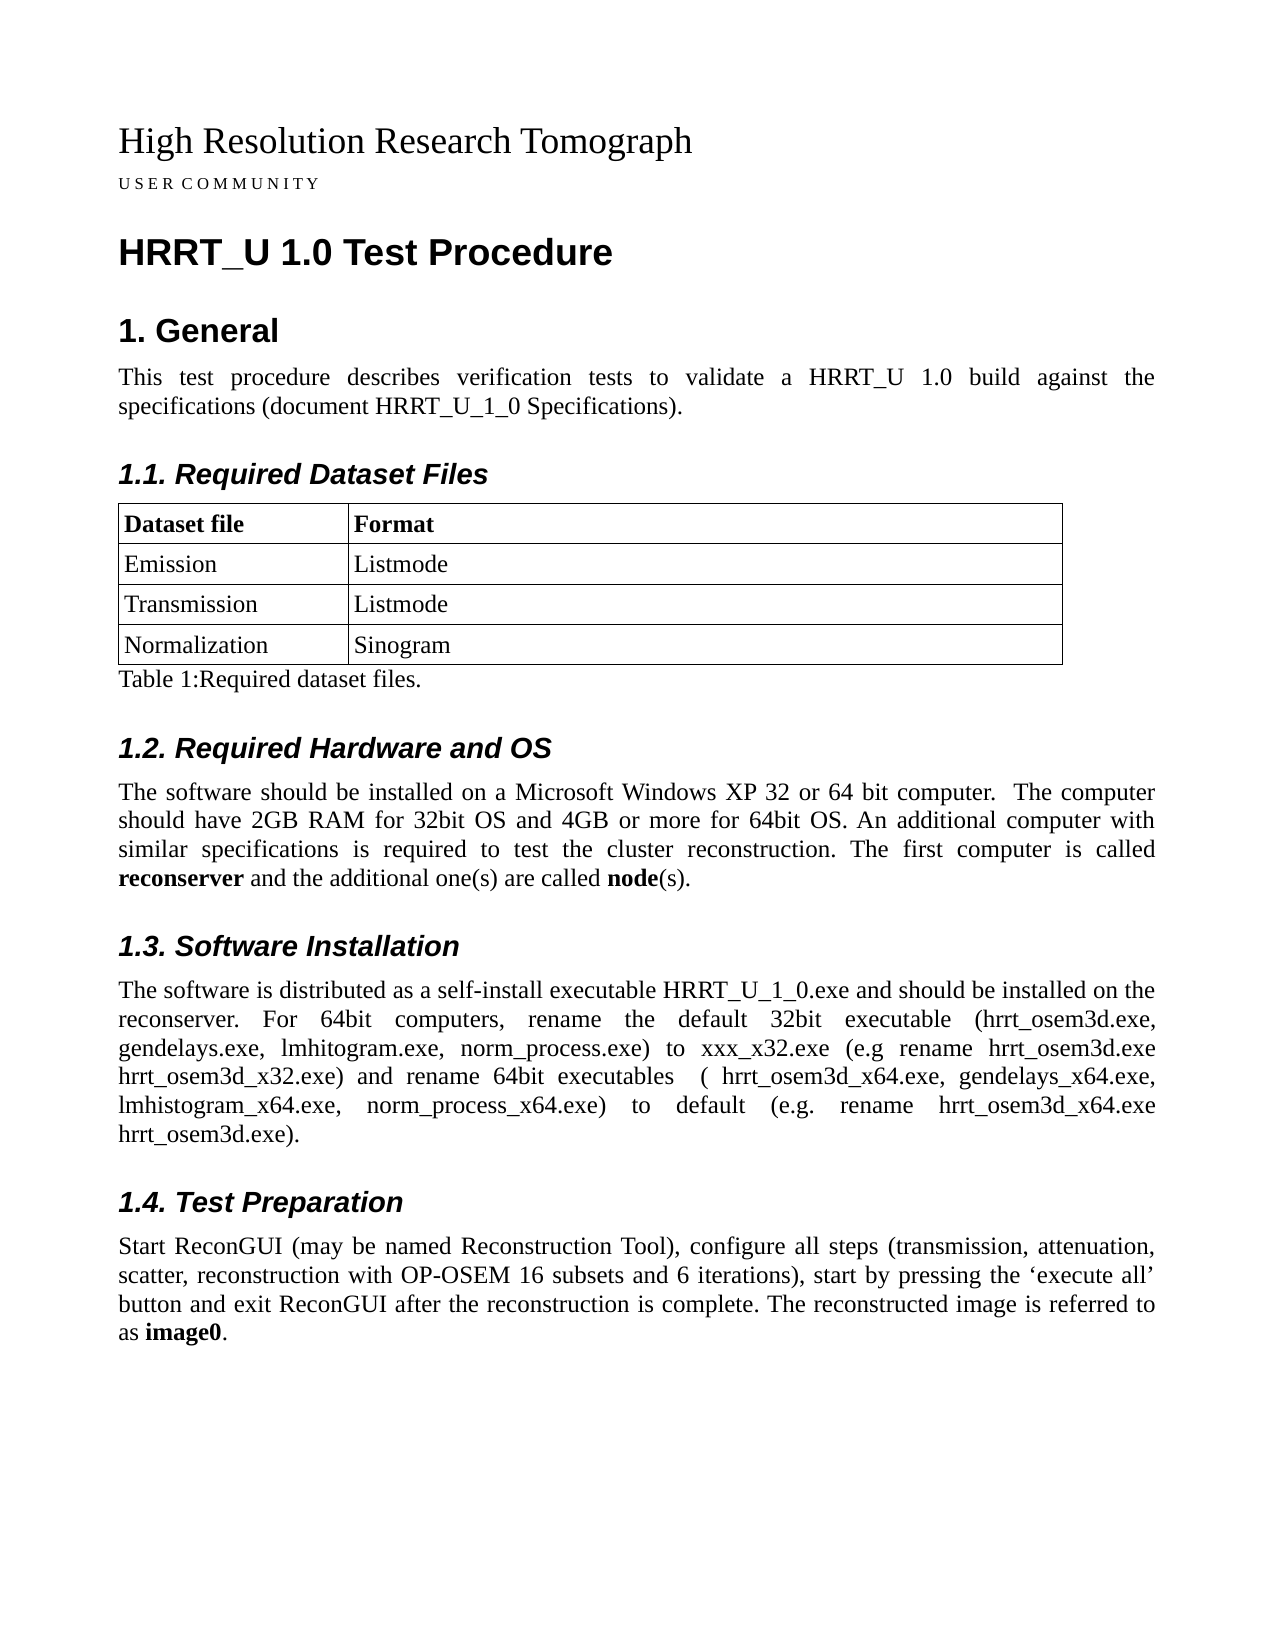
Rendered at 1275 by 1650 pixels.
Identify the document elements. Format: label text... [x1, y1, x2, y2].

subtitle 1.1. Required Dataset Files [118, 457, 1157, 491]
text The software should be installed on a Microsoft Windows XP 32 or 64 bit computer. The computer should have 2GB RAM for 32bit OS and 4GB or more for 64bit OS. An additional computer with similar specifications is required to test the cluster reconstruction. The first computer is called reconserver and the additional one(s) are called node(s). [118, 777, 1157, 892]
table_cell Listmode [349, 585, 1062, 624]
table_cell Sinogram [349, 625, 1062, 664]
text U S E R C O M M U N I T Y [118, 174, 1157, 193]
text Table 1:Required dataset files. [118, 664, 1157, 693]
text The software is distributed as a self-install executable HRRT_U_1_0.exe and should be installed on the reconserver. For 64bit computers, rename the default 32bit executable (hrrt_osem3d.exe, gendelays.exe, lmhitogram.exe, norm_process.exe) to xxx_x32.exe (e.g rename hrrt_osem3d.exe hrrt_osem3d_x32.exe) and rename 64bit executables ( hrrt_osem3d_x64.exe, gendelays_x64.exe, lmhistogram_x64.exe, norm_process_x64.exe) to default (e.g. rename hrrt_osem3d_x64.exe hrrt_osem3d.exe). [118, 975, 1157, 1148]
text This test procedure describes verification tests to validate a HRRT_U 1.0 build against the specifications (document HRRT_U_1_0 Specifications). [118, 362, 1157, 419]
table_cell Transmission [119, 585, 348, 624]
title HRRT_U 1.0 Test Procedure [118, 230, 1157, 273]
subtitle 1.4. Test Preparation [118, 1185, 1157, 1219]
table_header Format [349, 504, 1062, 543]
text Start ReconGUI (may be named Reconstruction Tool), configure all steps (transmission, attenuation, scatter, reconstruction with OP-OSEM 16 subsets and 6 iterations), start by pressing the ‘execute all’ button and exit ReconGUI after the reconstruction is complete. The reconstructed image is referred to as image0. [118, 1231, 1157, 1346]
text High Resolution Research Tomograph [118, 118, 1157, 161]
table_cell Listmode [349, 544, 1062, 584]
table_cell Emission [119, 544, 348, 584]
table_header Dataset file [119, 504, 348, 543]
table_cell Normalization [119, 625, 348, 664]
subtitle 1.2. Required Hardware and OS [118, 731, 1157, 764]
subtitle 1.3. Software Installation [118, 929, 1157, 963]
subtitle 1. General [118, 311, 1157, 349]
